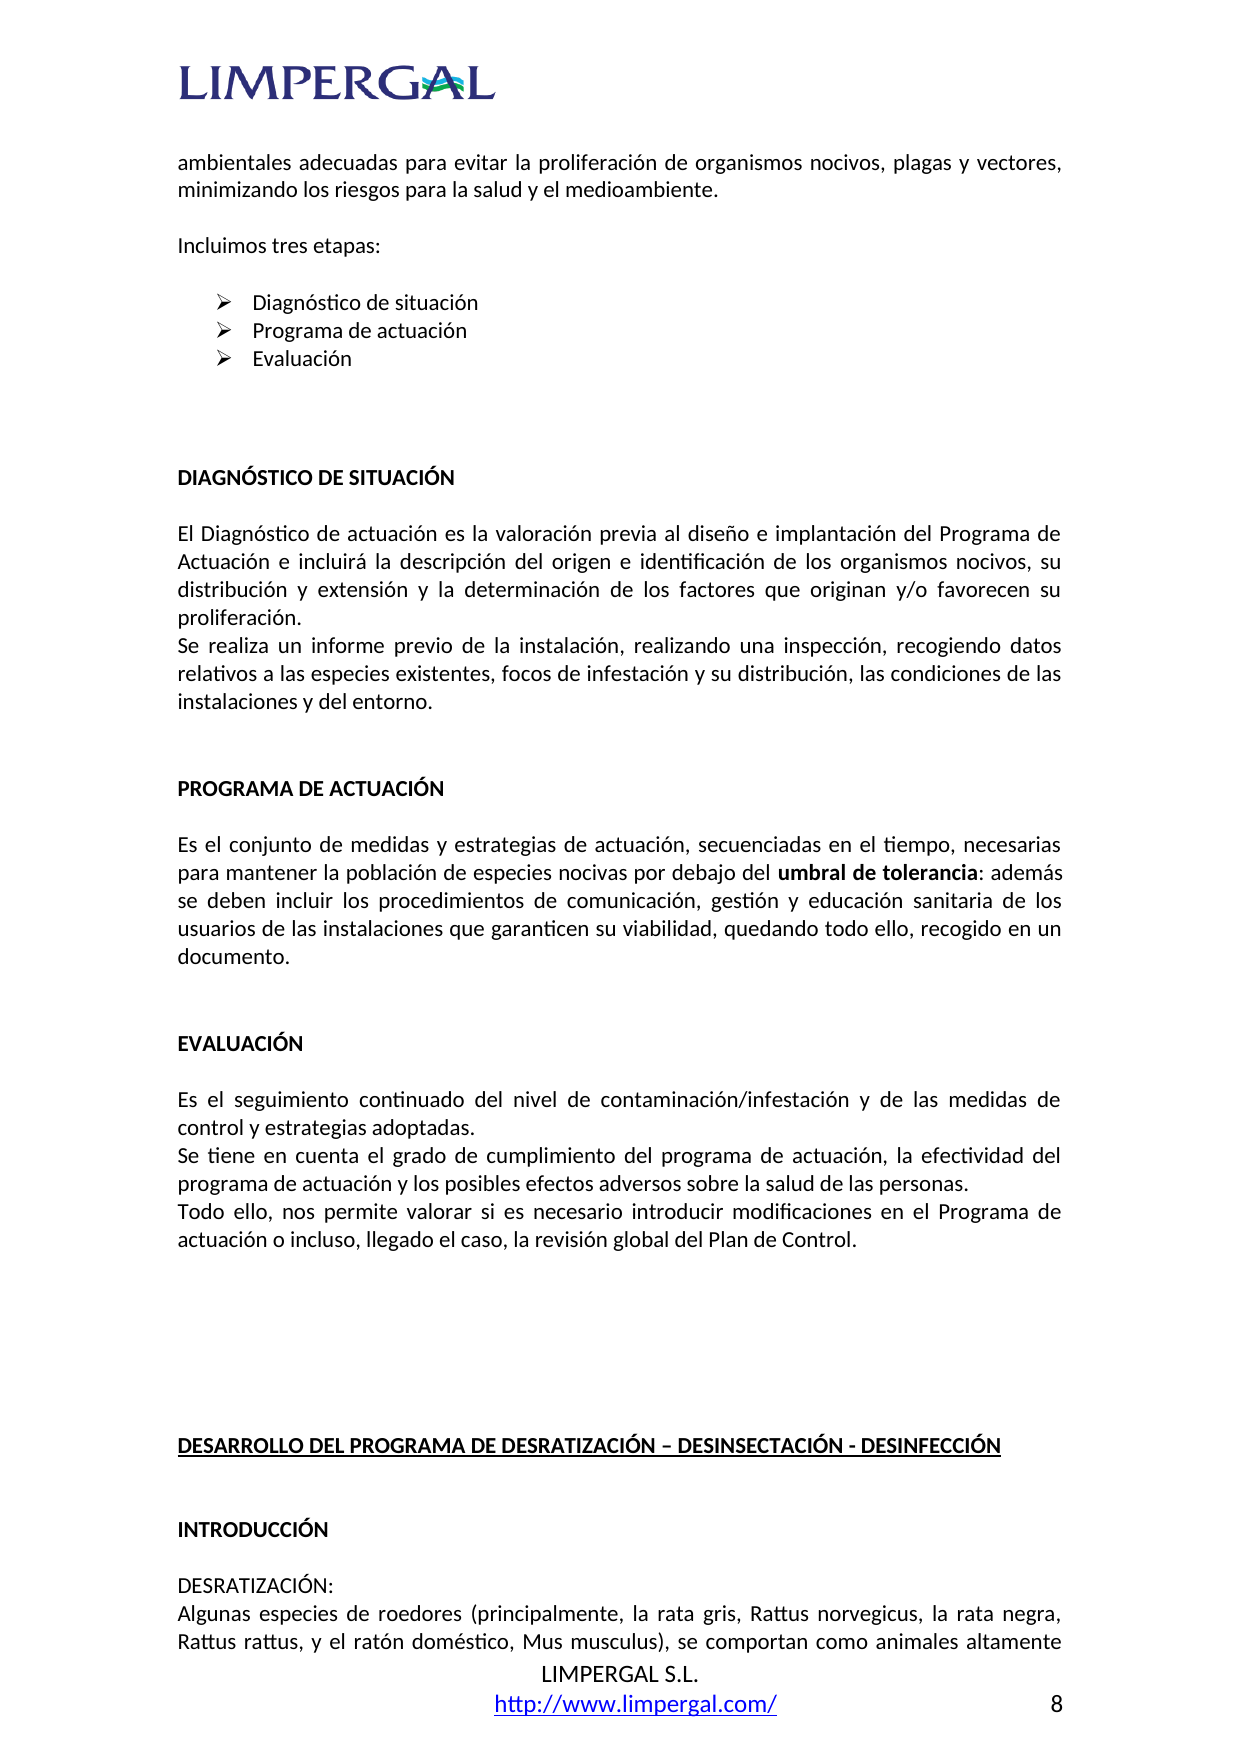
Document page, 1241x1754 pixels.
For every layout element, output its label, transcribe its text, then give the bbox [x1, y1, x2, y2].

text Se realiza un informe previo de la instalación, realizando una inspección, recogiendo datos relativos a las especies existentes, focos de infestación y su distribución, las condiciones de las instalaciones y del entorno. [177, 631, 1063, 716]
text El Diagnóstico de actuación es la valoración previa al diseño e implantación del Programa de Actuación e incluirá la descripción del origen e identificación de los organismos nocivos, su distribución y extensión y la determinación de los factores que originan y/o favorecen su proliferación. [177, 519, 1063, 631]
text Algunas especies de roedores (principalmente, la rata gris, Rattus norvegicus, la rata negra, Rattus rattus, y el ratón doméstico, Mus musculus), se comportan como animales altamente [177, 1599, 1063, 1655]
text INTRODUCCIÓN [177, 1515, 1063, 1543]
text Es el conjunto de medidas y estrategias de actuación, secuenciadas en el tiempo, necesarias para mantener la población de especies nocivas por debajo del umbral de tolerancia: además se deben incluir los procedimientos de comunicación, gestión y educación sanitaria de los usuarios de las instalaciones que garanticen su viabilidad, quedando todo ello, recogido en un documento. [177, 830, 1063, 970]
text DIAGNÓSTICO DE SITUACIÓN [177, 463, 1063, 491]
text ambientales adecuadas para evitar la proliferación de organismos nocivos, plagas y vectores, minimizando los riesgos para la salud y el medioambiente. [177, 148, 1063, 204]
text Se tiene en cuenta el grado de cumplimiento del programa de actuación, la efectividad del programa de actuación y los posibles efectos adversos sobre la salud de las personas. [177, 1141, 1063, 1197]
list Diagnóstico de situación [215, 288, 1063, 316]
text Incluimos tres etapas: [177, 232, 1063, 260]
text Todo ello, nos permite valorar si es necesario introducir modificaciones en el Programa de actuación o incluso, llegado el caso, la revisión global del Plan de Control. [177, 1197, 1063, 1253]
text Es el seguimiento continuado del nivel de contaminación/infestación y de las medidas de control y estrategias adoptadas. [177, 1085, 1063, 1141]
text EVALUACIÓN [177, 1029, 1063, 1057]
list Evaluación [215, 344, 1063, 372]
text PROGRAMA DE ACTUACIÓN [177, 774, 1063, 802]
list Programa de actuación [215, 316, 1063, 344]
picture [177, 44, 498, 103]
text DESARROLLO DEL PROGRAMA DE DESRATIZACIÓN – DESINSECTACIÓN - DESINFECCIÓN [177, 1431, 1063, 1459]
text DESRATIZACIÓN: [177, 1571, 1063, 1599]
